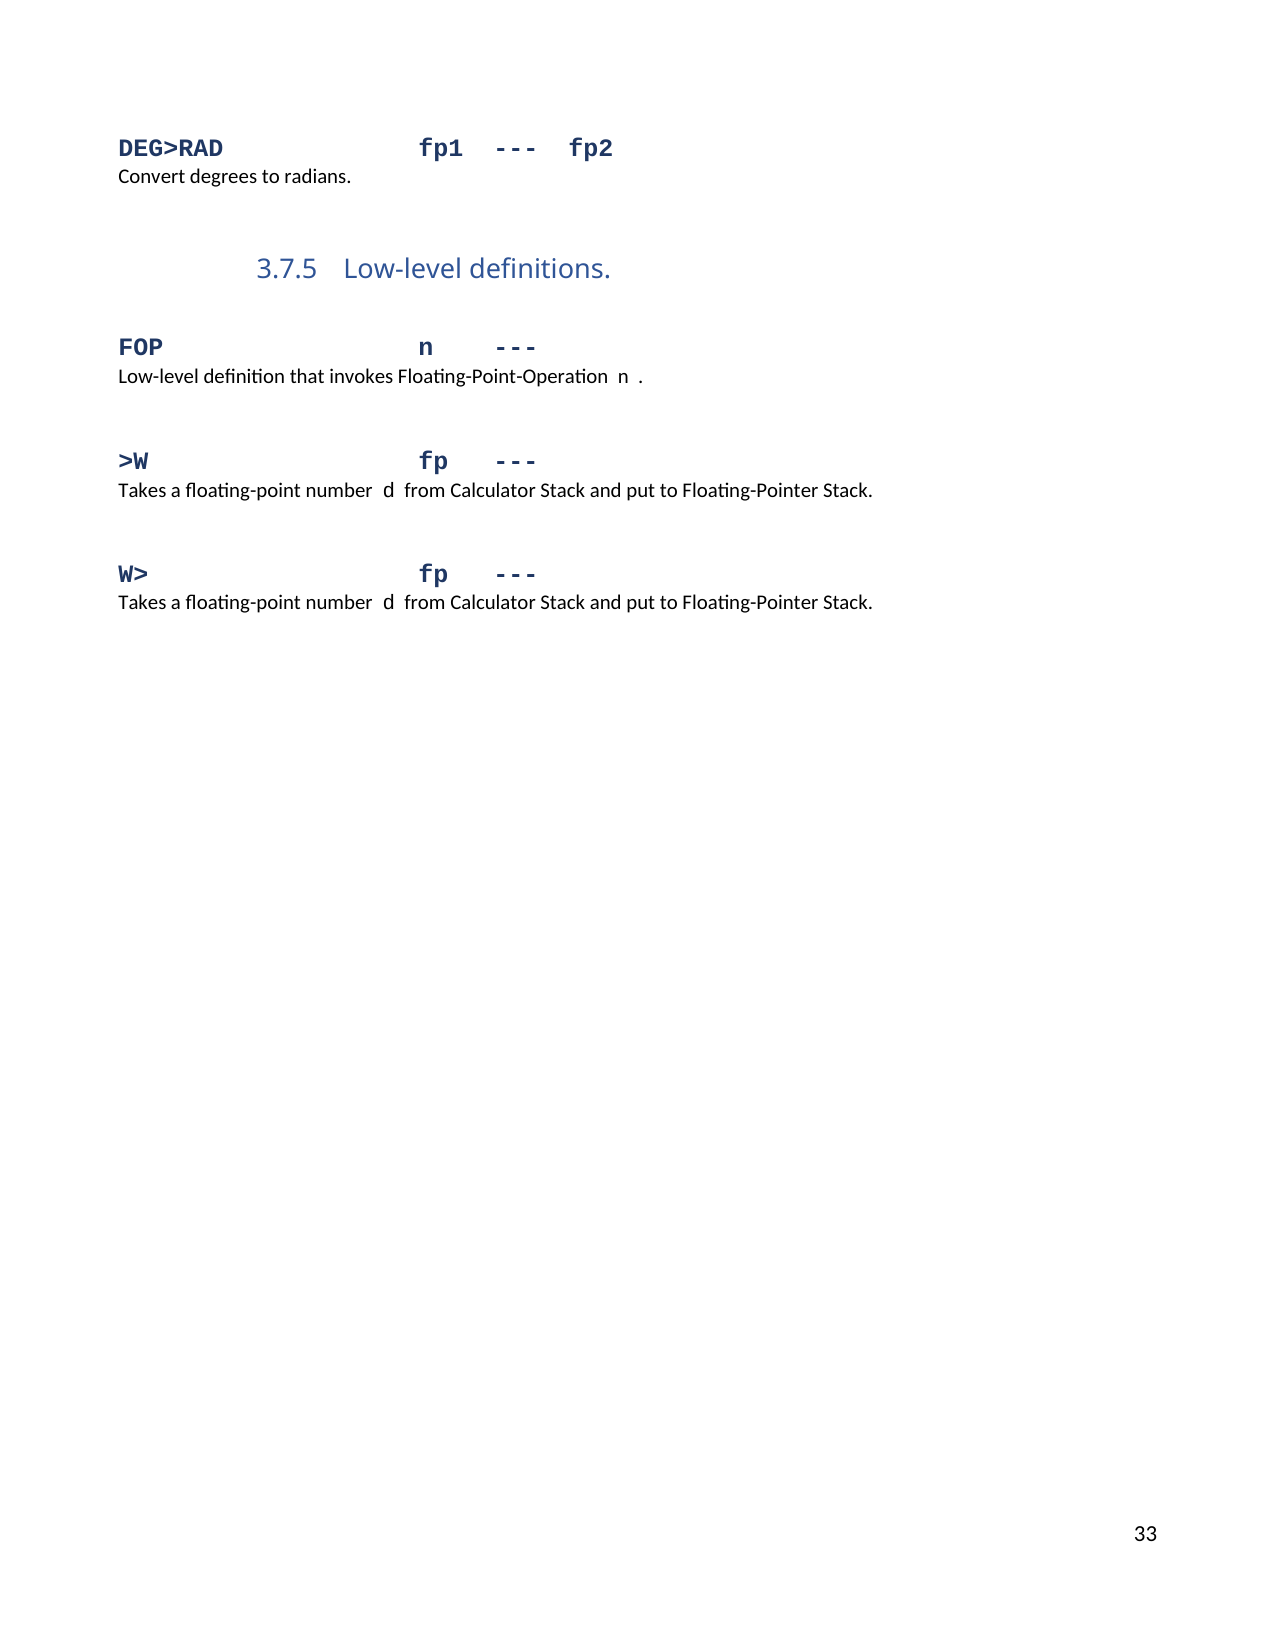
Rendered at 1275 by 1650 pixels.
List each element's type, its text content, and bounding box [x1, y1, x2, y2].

text Low-level definition that invokes Floating-Point-Operation n . [118, 363, 1157, 389]
subtitle FOP n --- [118, 335, 1157, 363]
subtitle DEG>RAD fp1 --- fp2 [118, 135, 1157, 163]
subtitle W> fp --- [118, 561, 1157, 589]
text Takes a floating-point number d from Calculator Stack and put to Floating-Pointer Stack. [118, 589, 1157, 616]
text Takes a floating-point number d from Calculator Stack and put to Floating-Pointer Stack. [118, 477, 1157, 504]
subtitle Low-level definitions. [324, 249, 1157, 286]
text Convert degrees to radians. [118, 163, 1157, 189]
subtitle >W fp --- [118, 449, 1157, 477]
